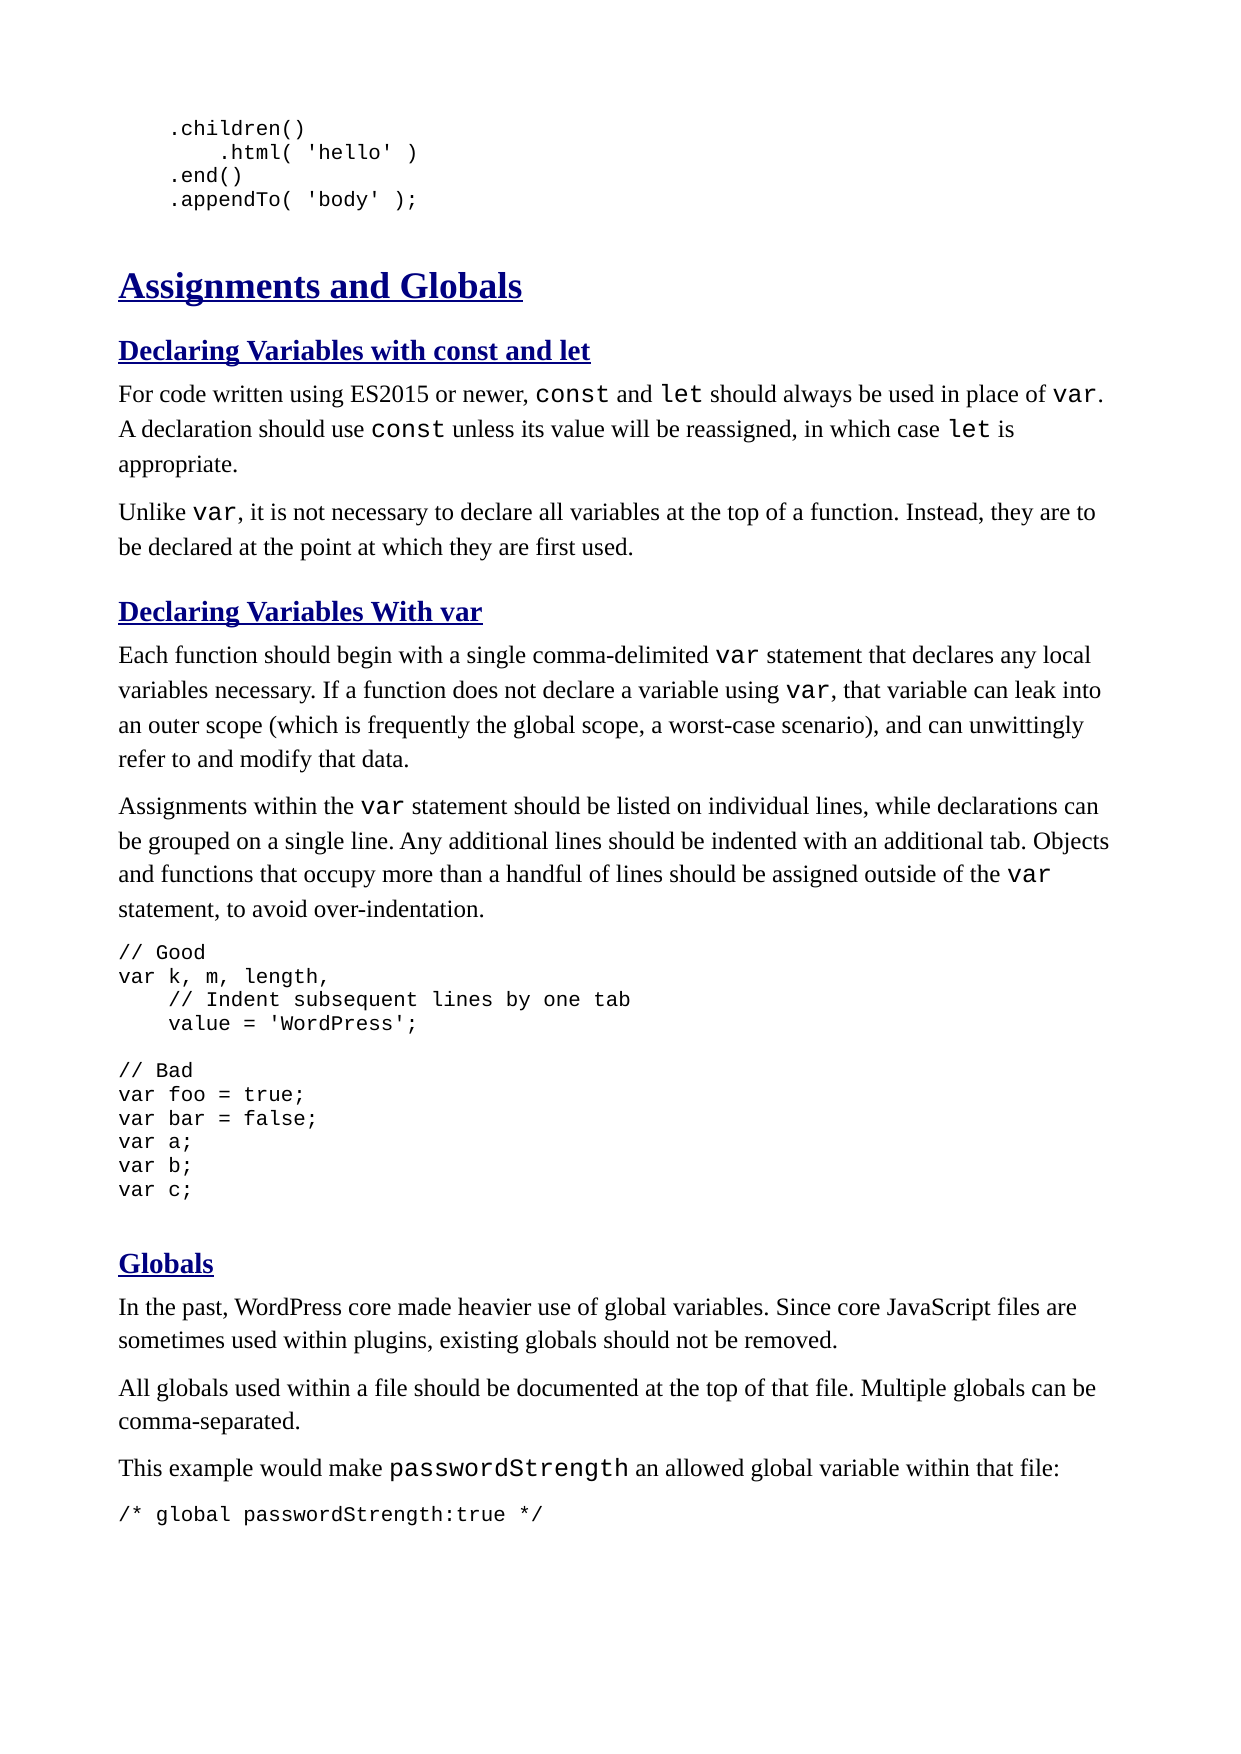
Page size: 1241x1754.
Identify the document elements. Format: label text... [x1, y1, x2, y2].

text var bar = false; [118, 1108, 1122, 1131]
text .appendTo( 'body' ); [118, 189, 1122, 213]
text var a; [118, 1131, 1122, 1155]
text // Good [118, 942, 1122, 966]
subtitle Declaring Variables with const and let [118, 333, 1122, 367]
text Assignments within the var statement should be listed on individual lines, while declarations can be grouped on a single line. Any additional lines should be indented with an additional tab. Objects and functions that occupy more than a handful of lines should be assigned outside of the var statement, to avoid over-indentation. [118, 791, 1122, 923]
text All globals used within a file should be documented at the top of that file. Multiple globals can be comma-separated. [118, 1373, 1122, 1435]
text value = 'WordPress'; [118, 1013, 1122, 1037]
subtitle Globals [118, 1246, 1122, 1280]
text .html( 'hello' ) [118, 142, 1122, 165]
text This example would make passwordStrength an allowed global variable within that file: [118, 1453, 1122, 1484]
text In the past, WordPress core made heavier use of global variables. Since core JavaScript files are sometimes used within plugins, existing globals should not be removed. [118, 1292, 1122, 1354]
subtitle Assignments and Globals [118, 263, 1122, 306]
text Unlike var, it is not necessary to declare all variables at the top of a function. Instead, they are to be declared at the point at which they are first used. [118, 497, 1122, 561]
text // Bad [118, 1060, 1122, 1084]
text var c; [118, 1178, 1122, 1202]
text For code written using ES2015 or newer, const and let should always be used in place of var. A declaration should use const unless its value will be reassigned, in which case let is appropriate. [118, 379, 1122, 478]
text Each function should begin with a single comma-delimited var statement that declares any local variables necessary. If a function does not declare a variable using var, that variable can leak into an outer scope (which is frequently the global scope, a worst-case scenario), and can unwittingly refer to and modify that data. [118, 640, 1122, 772]
text var foo = true; [118, 1084, 1122, 1108]
text .children() [118, 118, 1122, 142]
text .end() [118, 165, 1122, 189]
subtitle Declaring Variables With var [118, 594, 1122, 628]
text var b; [118, 1155, 1122, 1178]
text // Indent subsequent lines by one tab [118, 989, 1122, 1013]
text /* global passwordStrength:true */ [118, 1503, 1122, 1527]
text var k, m, length, [118, 966, 1122, 989]
